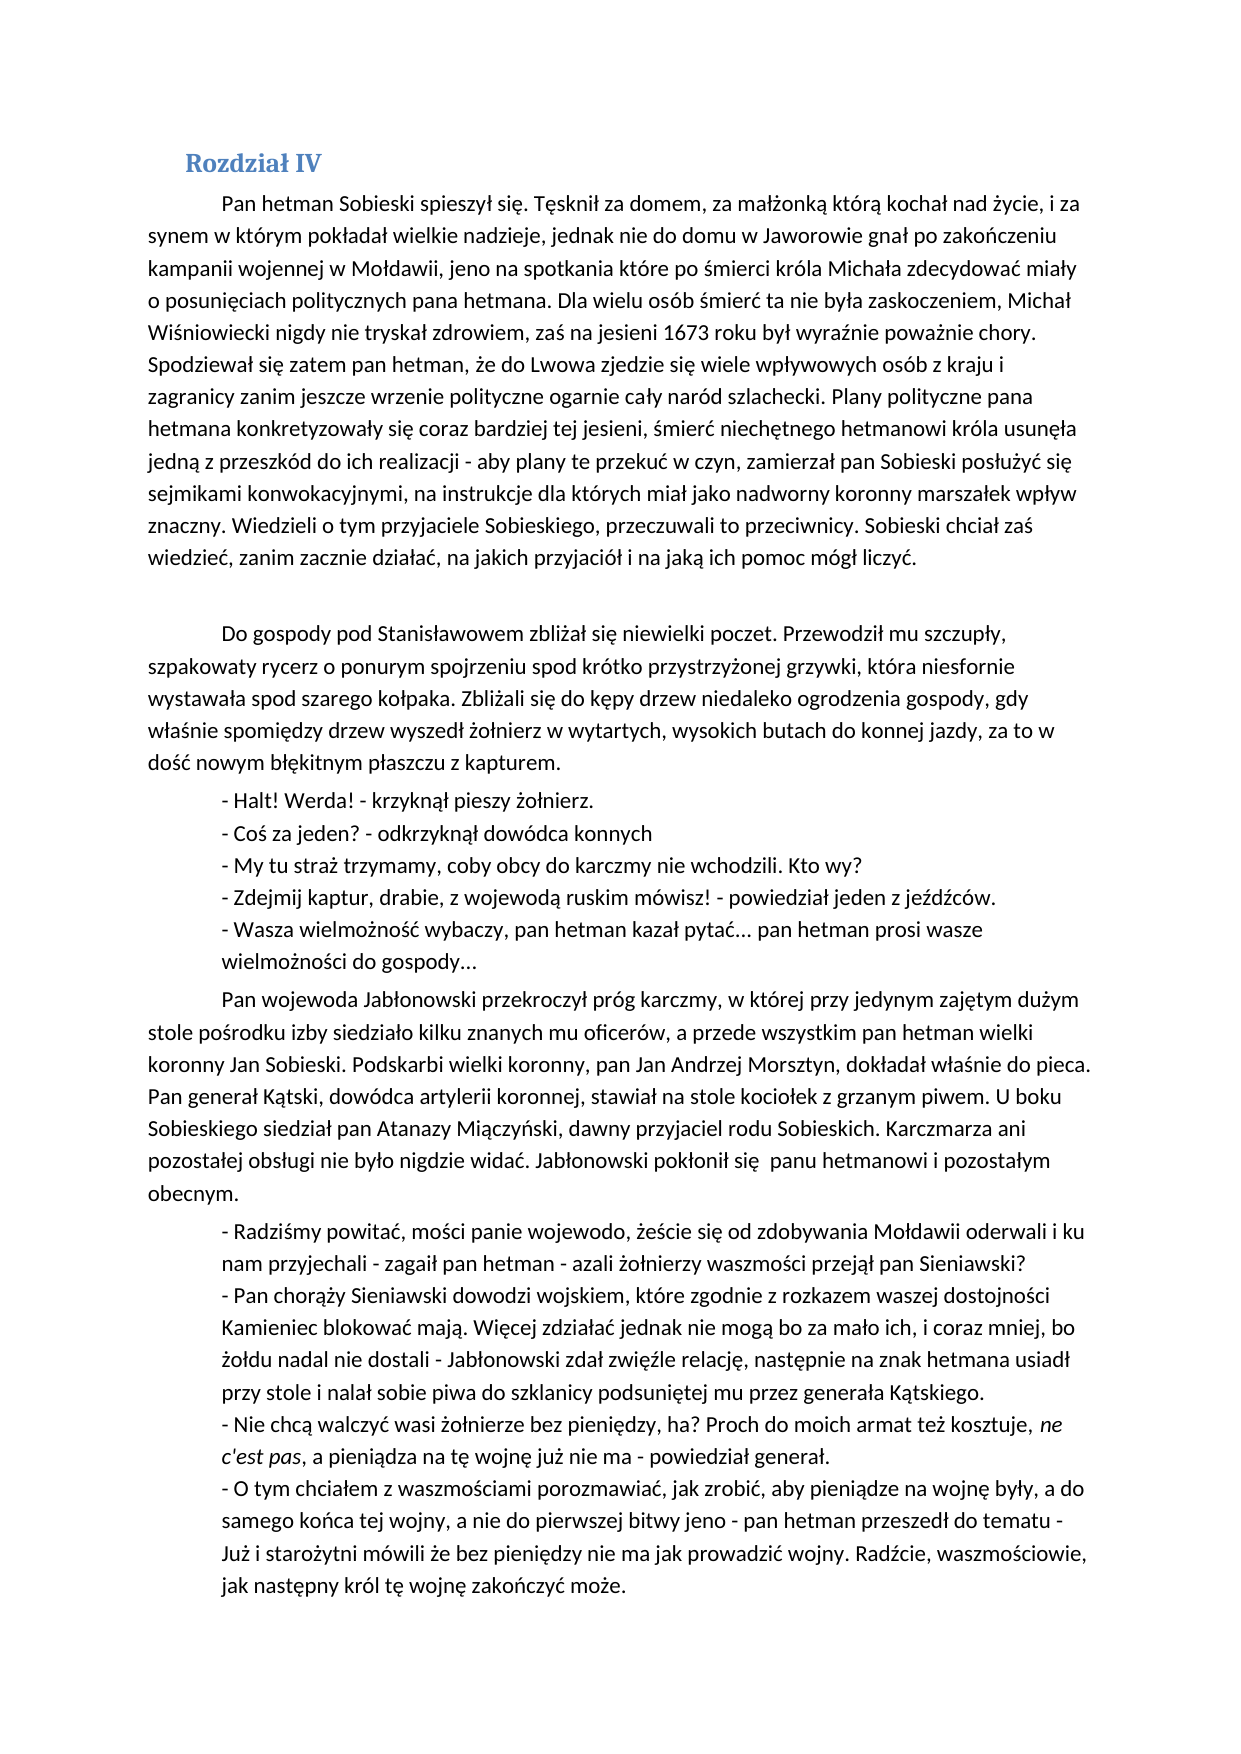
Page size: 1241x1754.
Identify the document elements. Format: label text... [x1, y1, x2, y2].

text Pan wojewoda Jabłonowski przekroczył próg karczmy, w której przy jedynym zajętym dużym stole pośrodku izby siedziało kilku znanych mu oficerów, a przede wszystkim pan hetman wielki koronny Jan Sobieski. Podskarbi wielki koronny, pan Jan Andrzej Morsztyn, dokładał właśnie do pieca. Pan generał Kątski, dowódca artylerii koronnej, stawiał na stole kociołek z grzanym piwem. U boku Sobieskiego siedział pan Atanazy Miączyński, dawny przyjaciel rodu Sobieskich. Karczmarza ani pozostałej obsługi nie było nigdzie widać. Jabłonowski pokłonił się panu hetmanowi i pozostałym obecnym. [148, 986, 1093, 1207]
text - Radziśmy powitać, mości panie wojewodo, żeście się od zdobywania Mołdawii oderwali i ku nam przyjechali - zagaił pan hetman - azali żołnierzy waszmości przejął pan Sieniawski? [221, 1217, 1093, 1277]
text - Zdejmij kaptur, drabie, z wojewodą ruskim mówisz! - powiedział jeden z jeźdźców. [221, 883, 1093, 911]
text - Pan chorąży Sieniawski dowodzi wojskiem, które zgodnie z rozkazem waszej dostojności Kamieniec blokować mają. Więcej zdziałać jednak nie mogą bo za mało ich, i coraz mniej, bo żołdu nadal nie dostali - Jabłonowski zdał zwięźle relację, następnie na znak hetmana usiadł przy stole i nalał sobie piwa do szklanicy podsuniętej mu przez generała Kątskiego. [221, 1281, 1093, 1406]
text - My tu straż trzymamy, coby obcy do karczmy nie wchodzili. Kto wy? [221, 851, 1093, 879]
text Do gospody pod Stanisławowem zbliżał się niewielki poczet. Przewodził mu szczupły, szpakowaty rycerz o ponurym spojrzeniu spod krótko przystrzyżonej grzywki, która niesfornie wystawała spod szarego kołpaka. Zbliżali się do kępy drzew niedaleko ogrodzenia gospody, gdy właśnie spomiędzy drzew wyszedł żołnierz w wytartych, wysokich butach do konnej jazdy, za to w dość nowym błękitnym płaszczu z kapturem. [148, 619, 1093, 776]
text Pan hetman Sobieski spieszył się. Tęsknił za domem, za małżonką którą kochał nad życie, i za synem w którym pokładał wielkie nadzieje, jednak nie do domu w Jaworowie gnał po zakończeniu kampanii wojennej w Mołdawii, jeno na spotkania które po śmierci króla Michała zdecydować miały o posunięciach politycznych pana hetmana. Dla wielu osób śmierć ta nie była zaskoczeniem, Michał Wiśniowiecki nigdy nie tryskał zdrowiem, zaś na jesieni 1673 roku był wyraźnie poważnie chory. Spodziewał się zatem pan hetman, że do Lwowa zjedzie się wiele wpływowych osób z kraju i zagranicy zanim jeszcze wrzenie polityczne ogarnie cały naród szlachecki. Plany polityczne pana hetmana konkretyzowały się coraz bardziej tej jesieni, śmierć niechętnego hetmanowi króla usunęła jedną z przeszkód do ich realizacji - aby plany te przekuć w czyn, zamierzał pan Sobieski posłużyć się sejmikami konwokacyjnymi, na instrukcje dla których miał jako nadworny koronny marszałek wpływ znaczny. Wiedzieli o tym przyjaciele Sobieskiego, przeczuwali to przeciwnicy. Sobieski chciał zaś wiedzieć, zanim zacznie działać, na jakich przyjaciół i na jaką ich pomoc mógł liczyć. [148, 189, 1093, 571]
text - Nie chcą walczyć wasi żołnierze bez pieniędzy, ha? Proch do moich armat też kosztuje, ne c'est pas, a pieniądza na tę wojnę już nie ma - powiedział generał. [221, 1410, 1093, 1470]
text - Coś za jeden? - odkrzyknął dowódca konnych [221, 819, 1093, 847]
text - Wasza wielmożność wybaczy, pan hetman kazał pytać... pan hetman prosi wasze wielmożności do gospody... [221, 915, 1093, 975]
text - Halt! Werda! - krzyknął pieszy żołnierz. [221, 786, 1093, 814]
text - O tym chciałem z waszmościami porozmawiać, jak zrobić, aby pieniądze na wojnę były, a do samego końca tej wojny, a nie do pierwszej bitwy jeno - pan hetman przeszedł do tematu - Już i starożytni mówili że bez pieniędzy nie ma jak prowadzić wojny. Radźcie, waszmościowie, jak następny król tę wojnę zakończyć może. [221, 1474, 1093, 1599]
